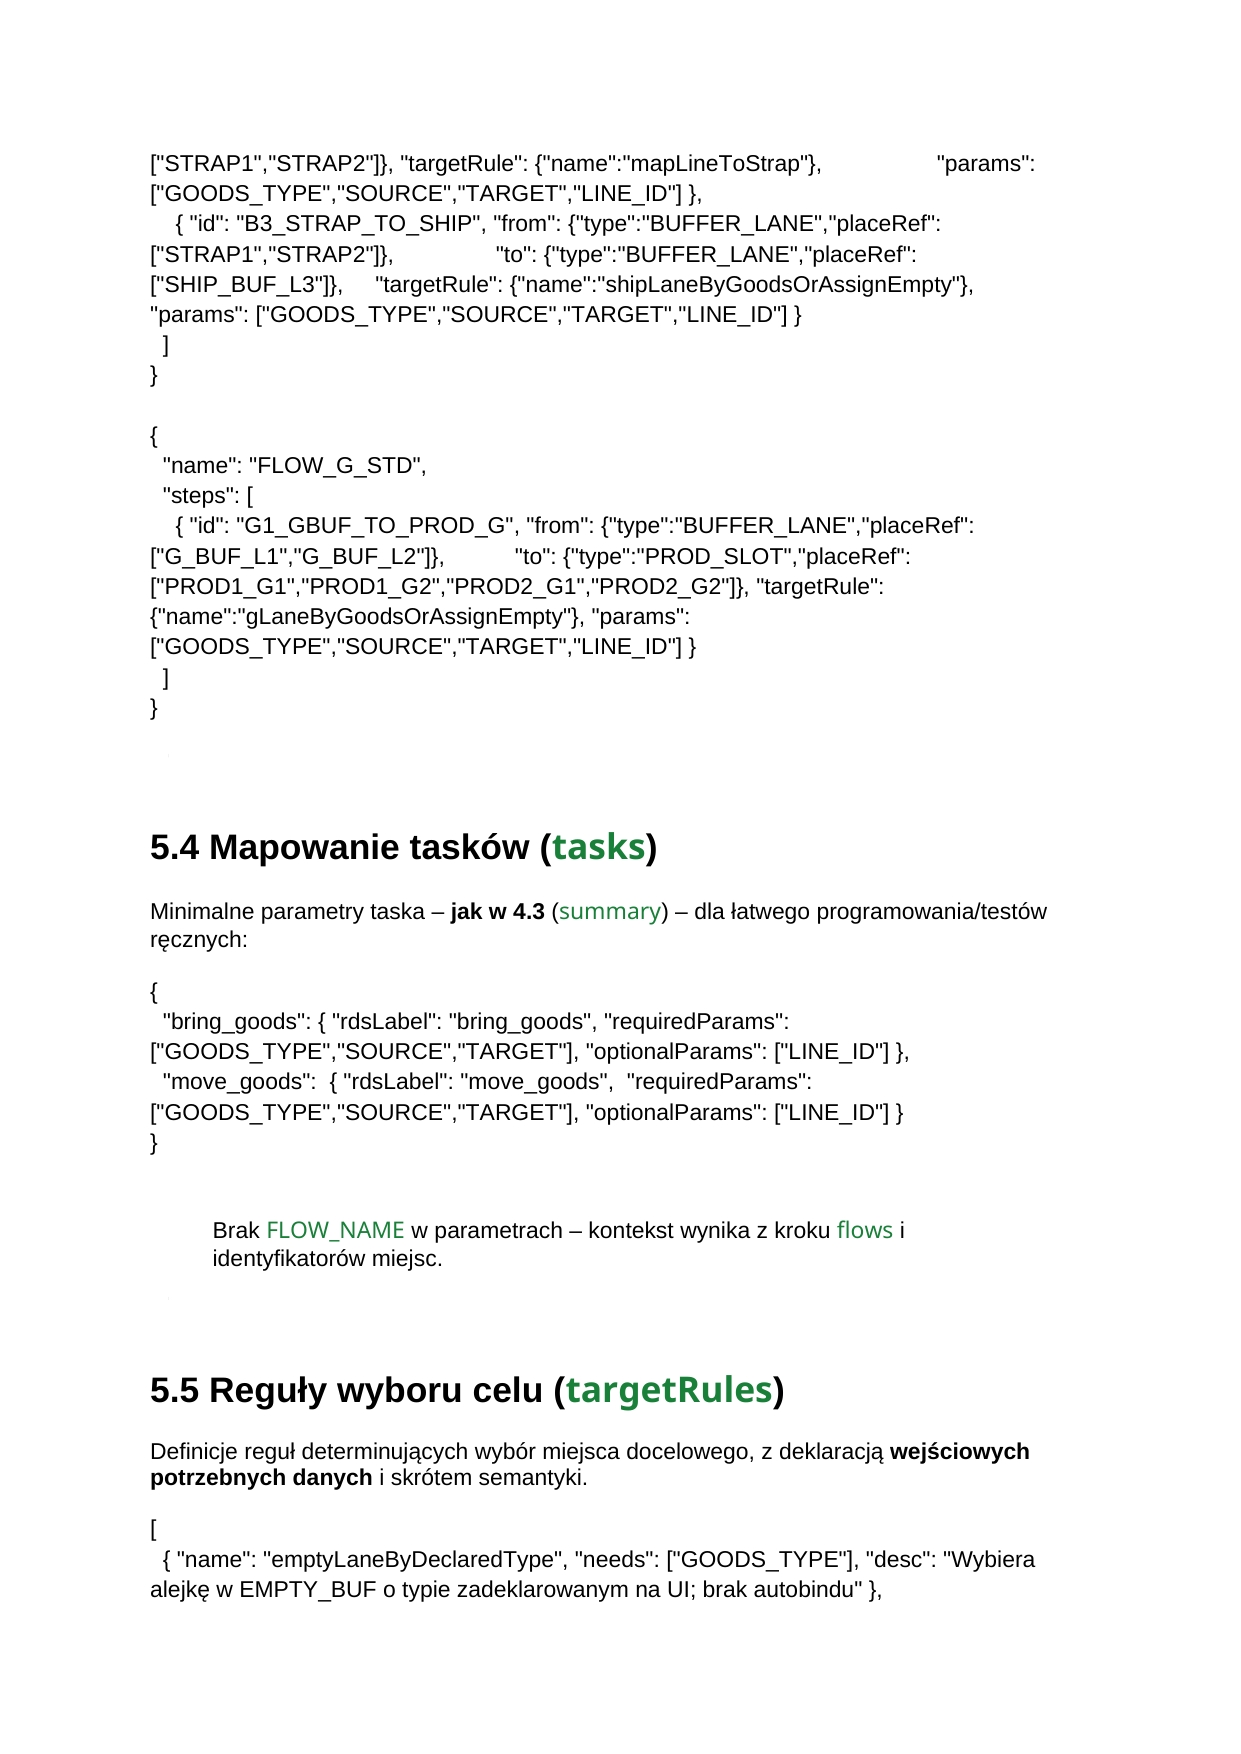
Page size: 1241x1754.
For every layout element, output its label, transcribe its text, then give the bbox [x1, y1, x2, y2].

text Definicje reguł determinujących wybór miejsca docelowego, z deklaracją wejściowych potrzebnych danych i skrótem semantyki. [150, 1438, 1090, 1490]
text Minimalne parametry taska – jak w 4.3 (summary) – dla łatwego programowania/testów ręcznych: [150, 895, 1090, 953]
text { [150, 422, 1090, 448]
text { "id": "G1_GBUF_TO_PROD_G", "from": {"type":"BUFFER_LANE","placeRef":["G_BUF_L1","G_BUF_L2"]}, "to": {"type":"PROD_SLOT","placeRef":["PROD1_G1","PROD1_G2","PROD2_G1","PROD2_G2"]}, "targetRule": {"name":"gLaneByGoodsOrAssignEmpty"}, "params": ["GOODS_TYPE","SOURCE","TARGET","LINE_ID"] } [150, 512, 1090, 660]
text "move_goods": { "rdsLabel": "move_goods", "requiredParams": ["GOODS_TYPE","SOURCE","TARGET"], "optionalParams": ["LINE_ID"] } [150, 1068, 1090, 1125]
text { "id": "B3_STRAP_TO_SHIP", "from": {"type":"BUFFER_LANE","placeRef":["STRAP1","STRAP2"]}, "to": {"type":"BUFFER_LANE","placeRef":["SHIP_BUF_L3"]}, "targetRule": {"name":"shipLaneByGoodsOrAssignEmpty"}, "params": ["GOODS_TYPE","SOURCE","TARGET","LINE_ID"] } [150, 210, 1090, 327]
text ] [150, 331, 1090, 358]
text { "name": "emptyLaneByDeclaredType", "needs": ["GOODS_TYPE"], "desc": "Wybiera alejkę w EMPTY_BUF o typie zadeklarowanym na UI; brak autobindu" }, [150, 1546, 1090, 1602]
text "steps": [ [150, 482, 1090, 509]
text ] [150, 663, 1090, 690]
text "bring_goods": { "rdsLabel": "bring_goods", "requiredParams": ["GOODS_TYPE","SOURCE","TARGET"], "optionalParams": ["LINE_ID"] }, [150, 1008, 1090, 1064]
text } [150, 361, 1090, 388]
subtitle 5.5 Reguły wyboru celu (targetRules) [150, 1364, 1090, 1413]
text ["STRAP1","STRAP2"]}, "targetRule": {"name":"mapLineToStrap"}, "params": ["GOODS_TYPE","SOURCE","TARGET","LINE_ID"] }, [150, 150, 1090, 207]
text "name": "FLOW_G_STD", [150, 452, 1090, 478]
text } [150, 1129, 1090, 1155]
text } [150, 694, 1090, 720]
text Brak FLOW_NAME w parametrach – kontekst wynika z kroku flows i identyfikatorów miejsc. [212, 1214, 1028, 1272]
text [ [150, 1515, 1090, 1542]
text { [150, 978, 1090, 1004]
subtitle 5.4 Mapowanie tasków (tasks) [150, 822, 1090, 870]
